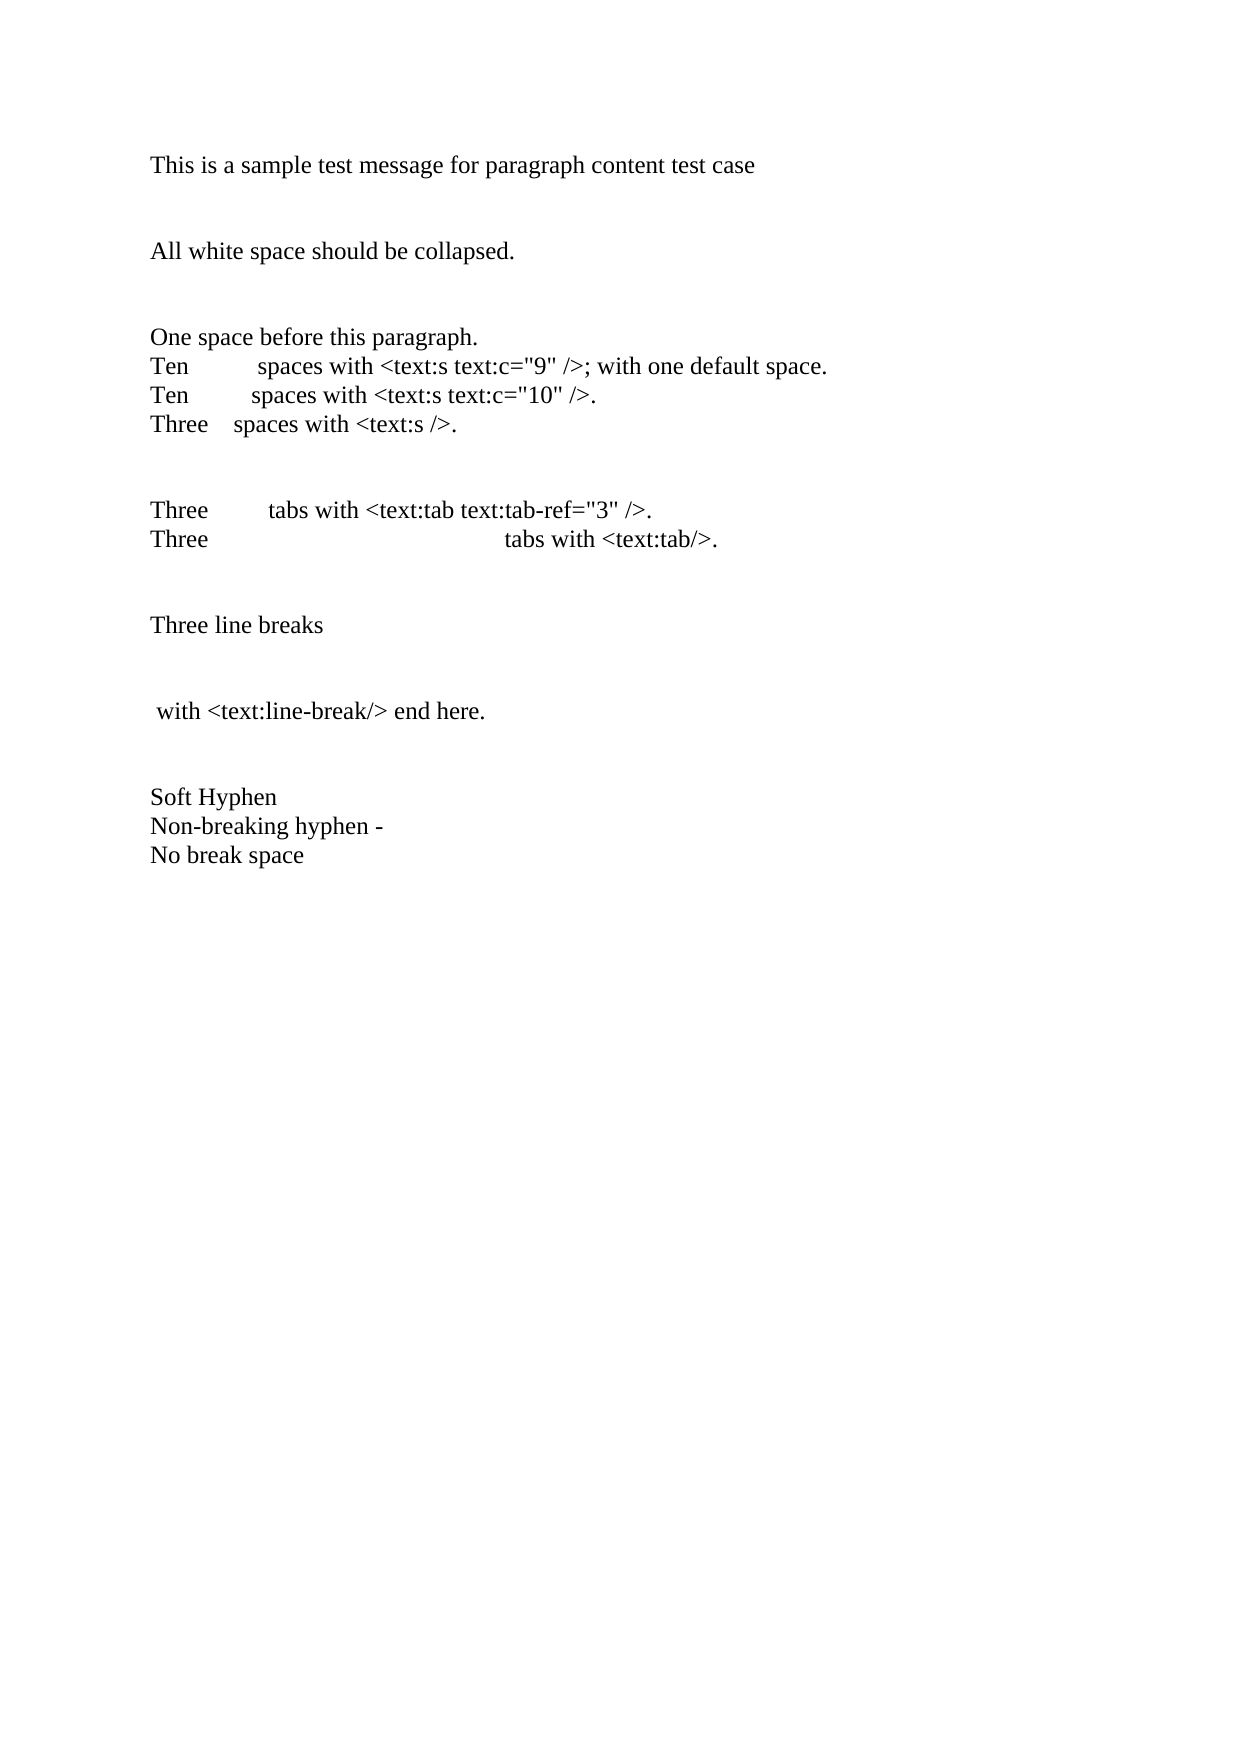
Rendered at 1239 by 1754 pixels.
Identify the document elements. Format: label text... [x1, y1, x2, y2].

text Three line breaks with <text:line-break/> end here. [150, 610, 1089, 725]
text Ten spaces with <text:s text:c="9" />; with one default space. [150, 351, 1089, 380]
text Soft Hyphen ­ [150, 782, 1089, 811]
text Three spaces with <text:s />. [150, 409, 1089, 437]
text No break space [150, 840, 1089, 869]
text One space before this paragraph. [150, 322, 1089, 351]
text Non-breaking hyphen ‑ [150, 811, 1089, 840]
text All white space should be collapsed. [150, 236, 1089, 265]
text Ten spaces with <text:s text:c="10" />. [150, 380, 1089, 409]
text Three tabs with <text:tab text:tab-ref="3" />. [150, 495, 1089, 524]
text This is a sample test message for paragraph content test case [150, 150, 1089, 179]
text Three tabs with <text:tab/>. [150, 524, 1089, 552]
